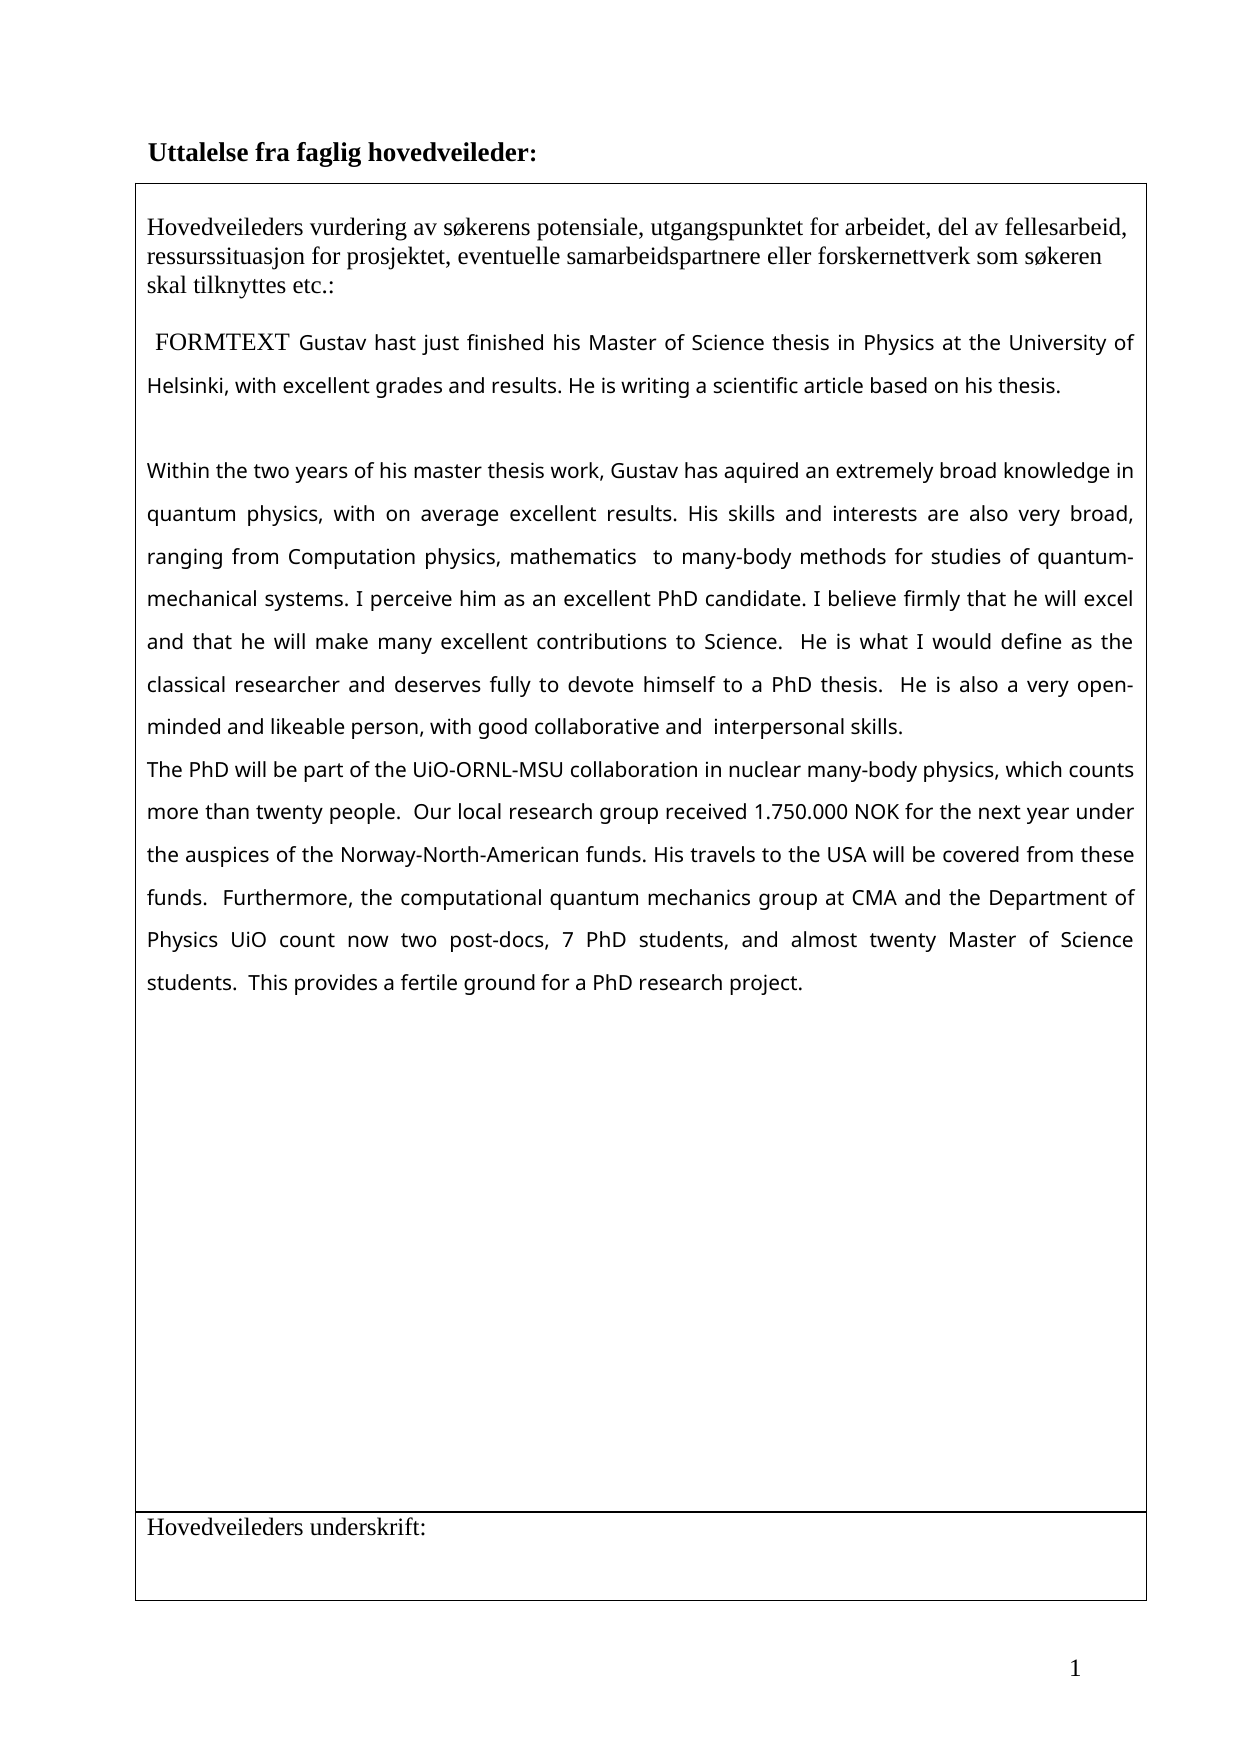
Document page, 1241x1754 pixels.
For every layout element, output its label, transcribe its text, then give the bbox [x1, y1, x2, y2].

text Uttalelse fra faglig hovedveileder: [148, 136, 1092, 167]
table_header Hovedveileders vurdering av søkerens potensiale, utgangspunktet for arbeidet, del av fellesarbeid, ressurssituasjon for prosjektet, eventuelle samarbeidspartnere eller forskernettverk som søkeren skal tilknyttes etc.: FORMTEXT Gustav hast just finished his Master of Science thesis in Physics at the University of Helsinki, with excellent grades and results. He is writing a scientific article based on his thesis. Within the two years of his master thesis work, Gustav has aquired an extremely broad knowledge in quantum physics, with on average excellent results. His skills and interests are also very broad, ranging from Computation physics, mathematics to many-body methods for studies of quantum-mechanical systems. I perceive him as an excellent PhD candidate. I believe firmly that he will excel and that he will make many excellent contributions to Science. He is what I would define as the classical researcher and deserves fully to devote himself to a PhD thesis. He is also a very open-minded and likeable person, with good collaborative and interpersonal skills. The PhD will be part of the UiO-ORNL-MSU collaboration in nuclear many-body physics, which counts more than twenty people. Our local research group received 1.750.000 NOK for the next year under the auspices of the Norway-North-American funds. His travels to the USA will be covered from these funds. Furthermore, the computational quantum mechanics group at CMA and the Department of Physics UiO count now two post-docs, 7 PhD students, and almost twenty Master of Science students. This provides a fertile ground for a PhD research project. [136, 184, 1146, 1511]
table_cell Hovedveileders underskrift: [136, 1513, 1146, 1600]
